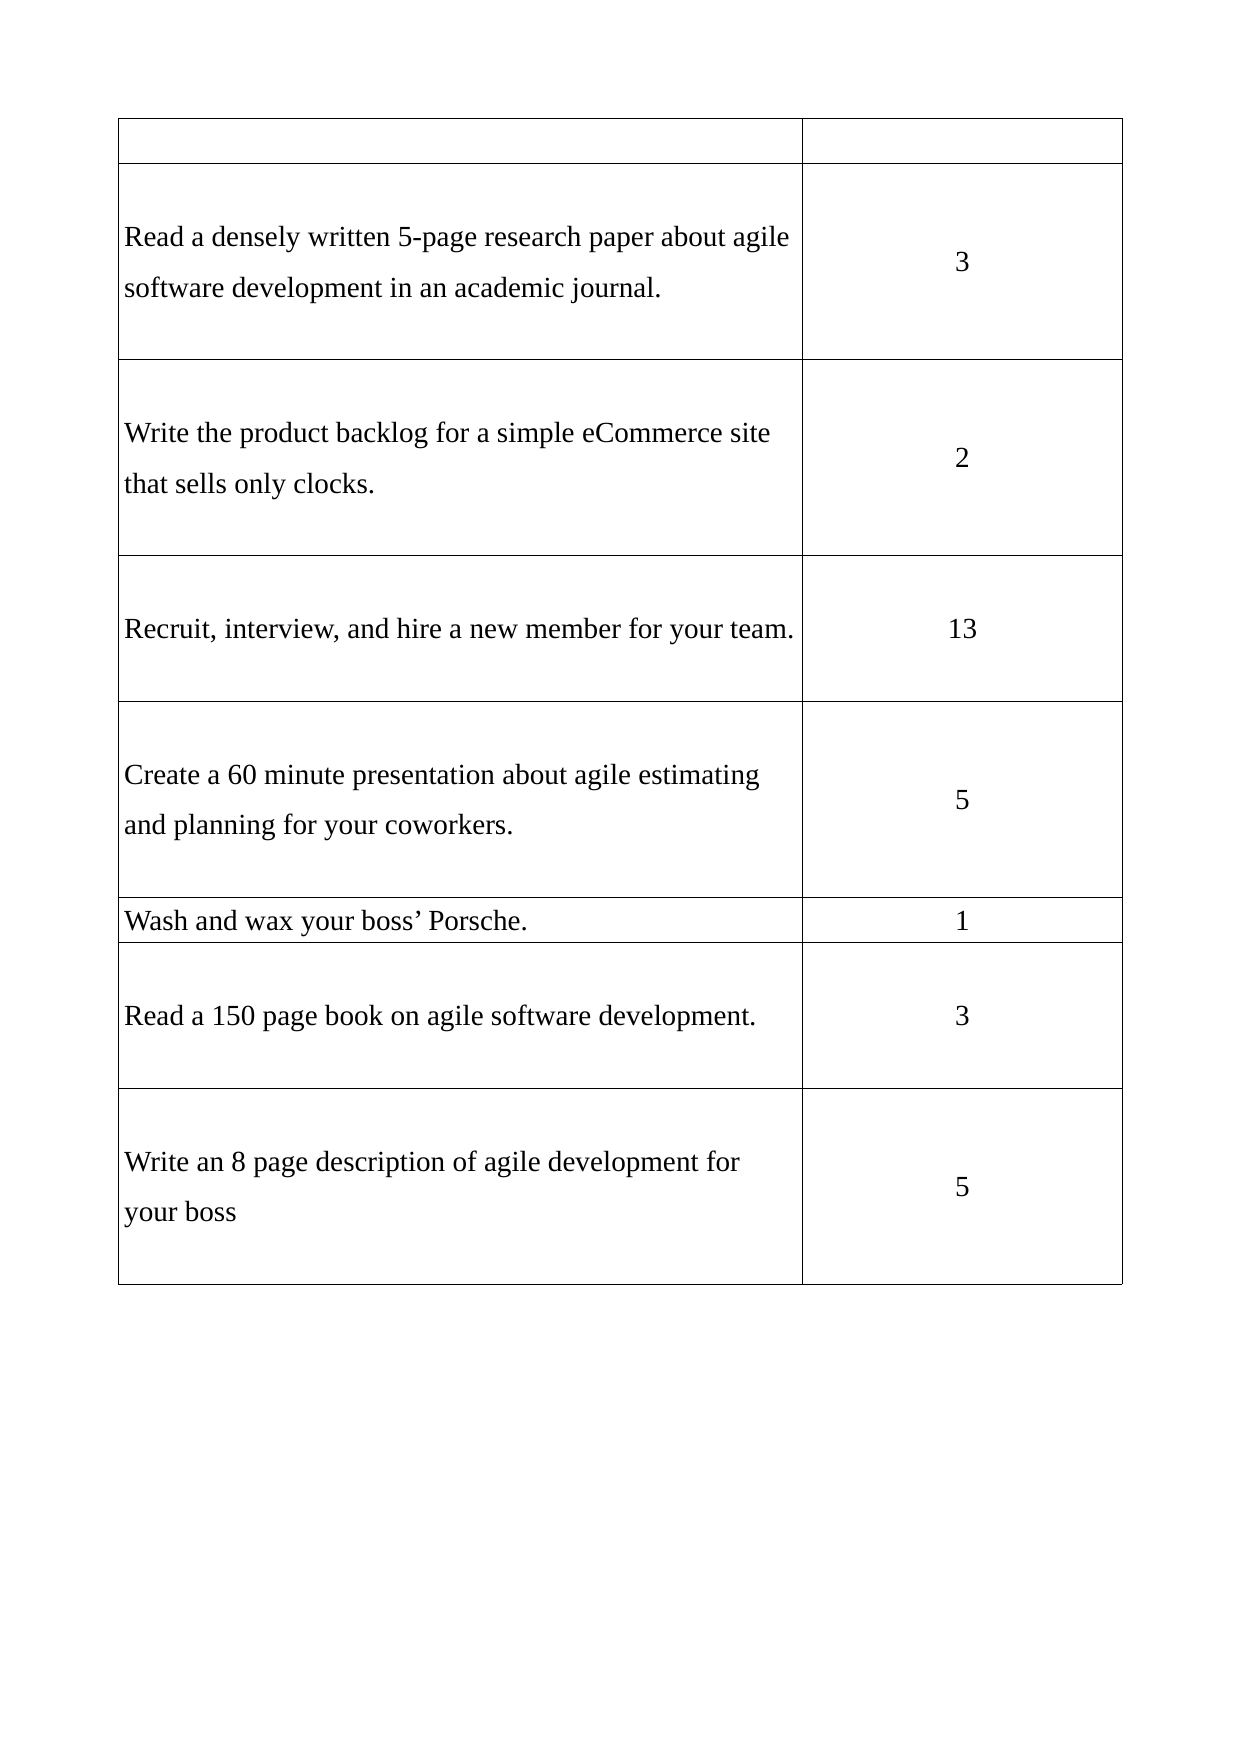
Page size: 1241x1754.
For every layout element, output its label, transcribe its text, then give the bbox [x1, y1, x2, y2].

table_cell 5 [803, 1089, 1122, 1284]
table_cell Read a densely written 5-page research paper about agile software development in an academic journal. [119, 164, 802, 359]
table_header [119, 119, 802, 163]
table_cell Wash and wax your boss’ Porsche. [119, 898, 802, 942]
table_cell Recruit, interview, and hire a new member for your team. [119, 556, 802, 701]
table_cell 2 [803, 360, 1122, 555]
table_cell Read a 150 page book on agile software development. [119, 943, 802, 1088]
table_cell 3 [803, 943, 1122, 1088]
table_cell 5 [803, 702, 1122, 897]
table_cell 13 [803, 556, 1122, 701]
table_cell Write an 8 page description of agile development for your boss [119, 1089, 802, 1284]
table_cell 1 [803, 898, 1122, 942]
table_header [803, 119, 1122, 163]
table_cell 3 [803, 164, 1122, 359]
table_cell Create a 60 minute presentation about agile estimating and planning for your coworkers. [119, 702, 802, 897]
table_cell Write the product backlog for a simple eCommerce site that sells only clocks. [119, 360, 802, 555]
